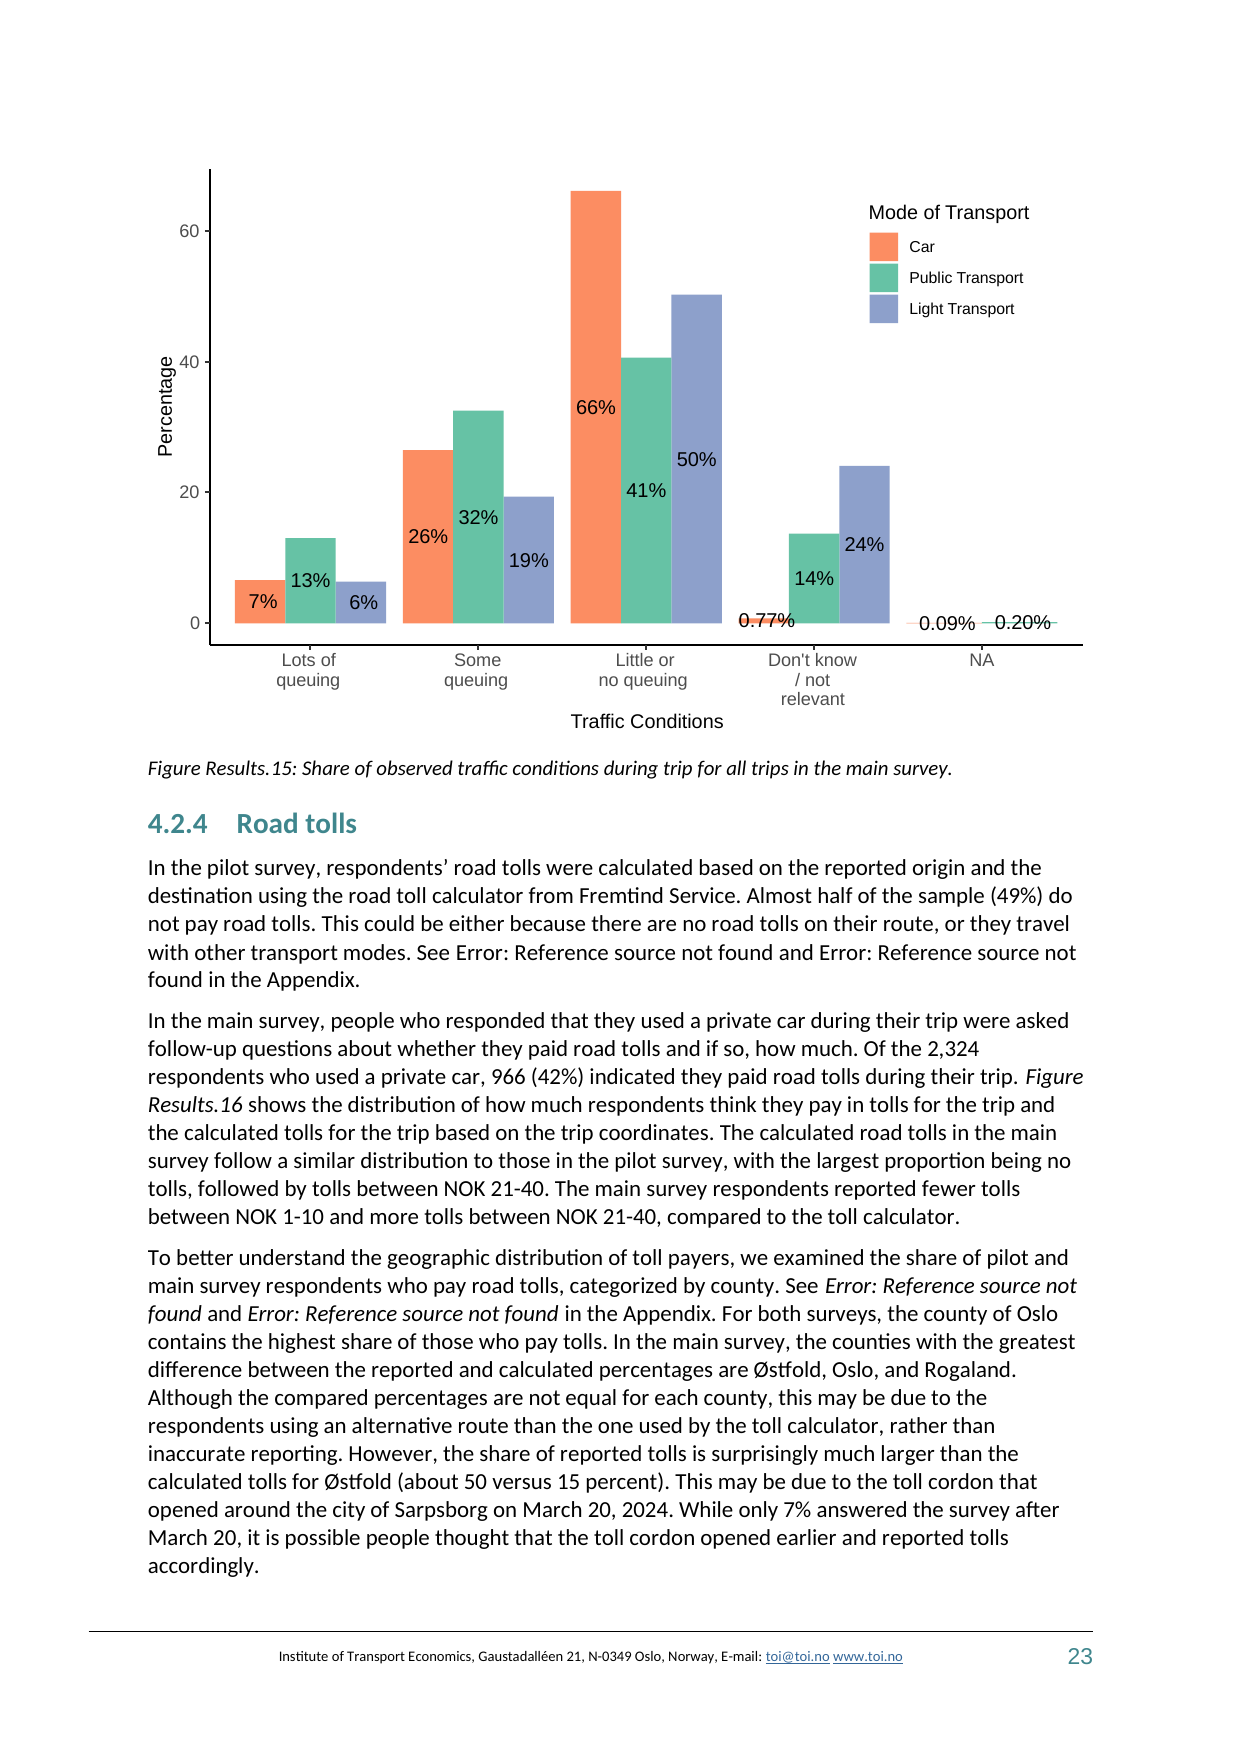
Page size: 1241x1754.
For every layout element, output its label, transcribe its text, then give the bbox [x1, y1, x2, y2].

text In the main survey, people who responded that they used a private car during their trip were asked follow-up questions about whether they paid road tolls and if so, how much. Of the 2,324 respondents who used a private car, 966 (42%) indicated they paid road tolls during their trip. Figure Results.16 shows the distribution of how much respondents think they pay in tolls for the trip and the calculated tolls for the trip based on the trip coordinates. The calculated road tolls in the main survey follow a similar distribution to those in the pilot survey, with the largest proportion being no tolls, followed by tolls between NOK 21-40. The main survey respondents reported fewer tolls between NOK 1-10 and more tolls between NOK 21-40, compared to the toll calculator. [148, 1006, 1092, 1230]
subtitle Road tolls [148, 805, 1092, 841]
text Figure Results.15: Share of observed traffic conditions during trip for all trips in the main survey. [148, 755, 1092, 780]
text To better understand the geographic distribution of toll payers, we examined the share of pilot and main survey respondents who pay road tolls, categorized by county. See Error: Reference source not found and Error: Reference source not found in the Appendix. For both surveys, the county of Oslo contains the highest share of those who pay tolls. In the main survey, the counties with the greatest difference between the reported and calculated percentages are Østfold, Oslo, and Rogaland. Although the compared percentages are not equal for each county, this may be due to the respondents using an alternative route than the one used by the toll calculator, rather than inaccurate reporting. However, the share of reported tolls is surprisingly much larger than the calculated tolls for Østfold (about 50 versus 15 percent). This may be due to the toll cordon that opened around the city of Sarpsborg on March 20, 2024. While only 7% answered the survey after March 20, it is possible people thought that the toll cordon opened earlier and reported tolls accordingly. [148, 1243, 1092, 1579]
text In the pilot survey, respondents’ road tolls were calculated based on the reported origin and the destination using the road toll calculator from Fremtind Service. Almost half of the sample (49%) do not pay road tolls. This could be either because there are no road tolls on their route, or they travel with other transport modes. See Error: Reference source not found and Error: Reference source not found in the Appendix. [148, 853, 1092, 994]
